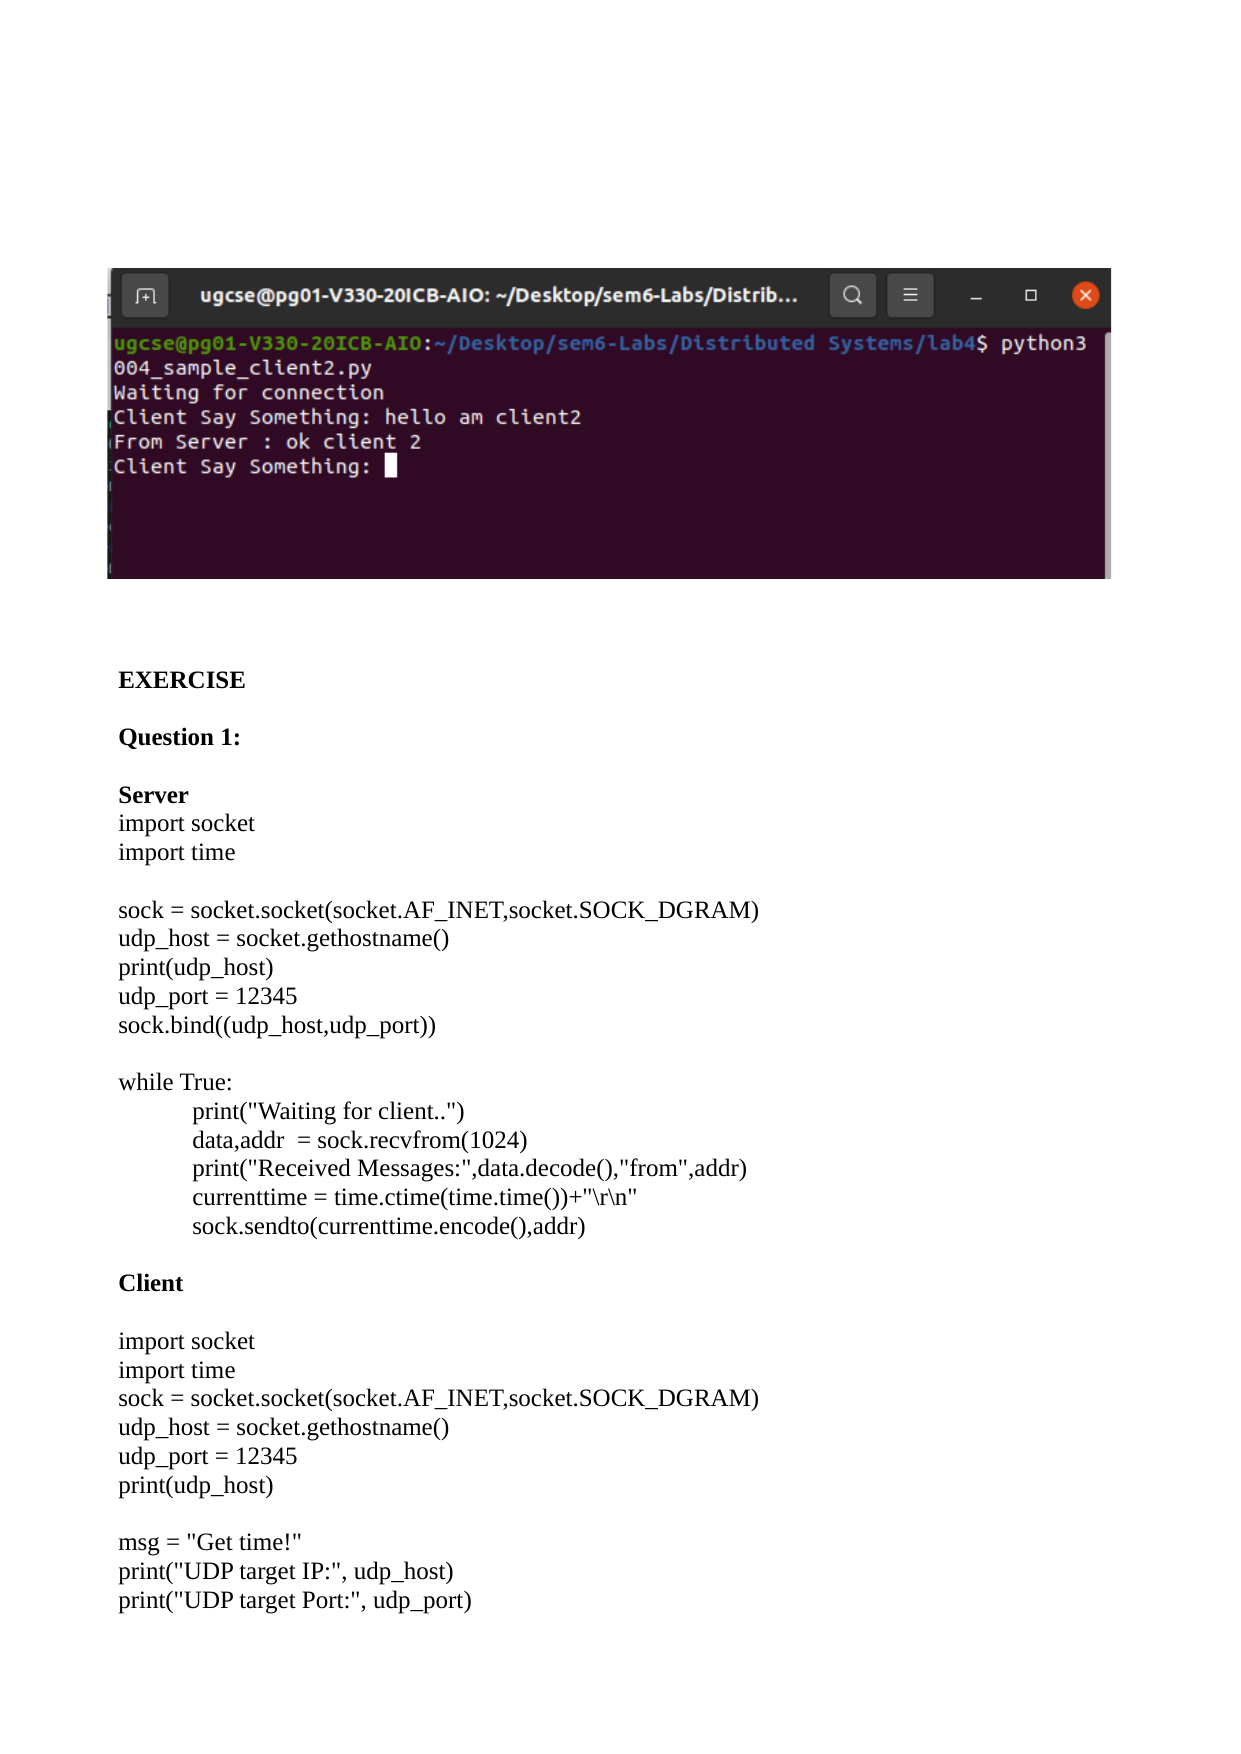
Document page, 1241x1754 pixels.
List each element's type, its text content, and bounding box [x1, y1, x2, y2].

text msg = "Get time!" [118, 1527, 1122, 1556]
text sock = socket.socket(socket.AF_INET,socket.SOCK_DGRAM) [118, 1383, 1122, 1412]
text while True: [118, 1067, 1122, 1096]
text EXERCISE [118, 665, 1122, 693]
text print("UDP target IP:", udp_host) [118, 1556, 1122, 1585]
text sock = socket.socket(socket.AF_INET,socket.SOCK_DGRAM) [118, 895, 1122, 923]
text print("Received Messages:",data.decode(),"from",addr) [118, 1153, 1122, 1182]
text print("Waiting for client..") [118, 1096, 1122, 1125]
text Question 1: [118, 722, 1122, 751]
text Server [118, 780, 1122, 808]
text import time [118, 837, 1122, 866]
text print(udp_host) [118, 952, 1122, 981]
text import socket [118, 1326, 1122, 1355]
text data,addr = sock.recvfrom(1024) [118, 1125, 1122, 1153]
text import socket [118, 808, 1122, 837]
text sock.sendto(currenttime.encode(),addr) [118, 1211, 1122, 1240]
text sock.bind((udp_host,udp_port)) [118, 1010, 1122, 1038]
picture [107, 268, 1112, 579]
text currenttime = time.ctime(time.time())+"\r\n" [118, 1182, 1122, 1211]
text Client [118, 1268, 1122, 1297]
text import time [118, 1355, 1122, 1383]
text udp_host = socket.gethostname() [118, 1412, 1122, 1441]
text udp_port = 12345 [118, 981, 1122, 1010]
text print("UDP target Port:", udp_port) [118, 1585, 1122, 1613]
text udp_host = socket.gethostname() [118, 923, 1122, 952]
text udp_port = 12345 [118, 1441, 1122, 1470]
text print(udp_host) [118, 1470, 1122, 1498]
